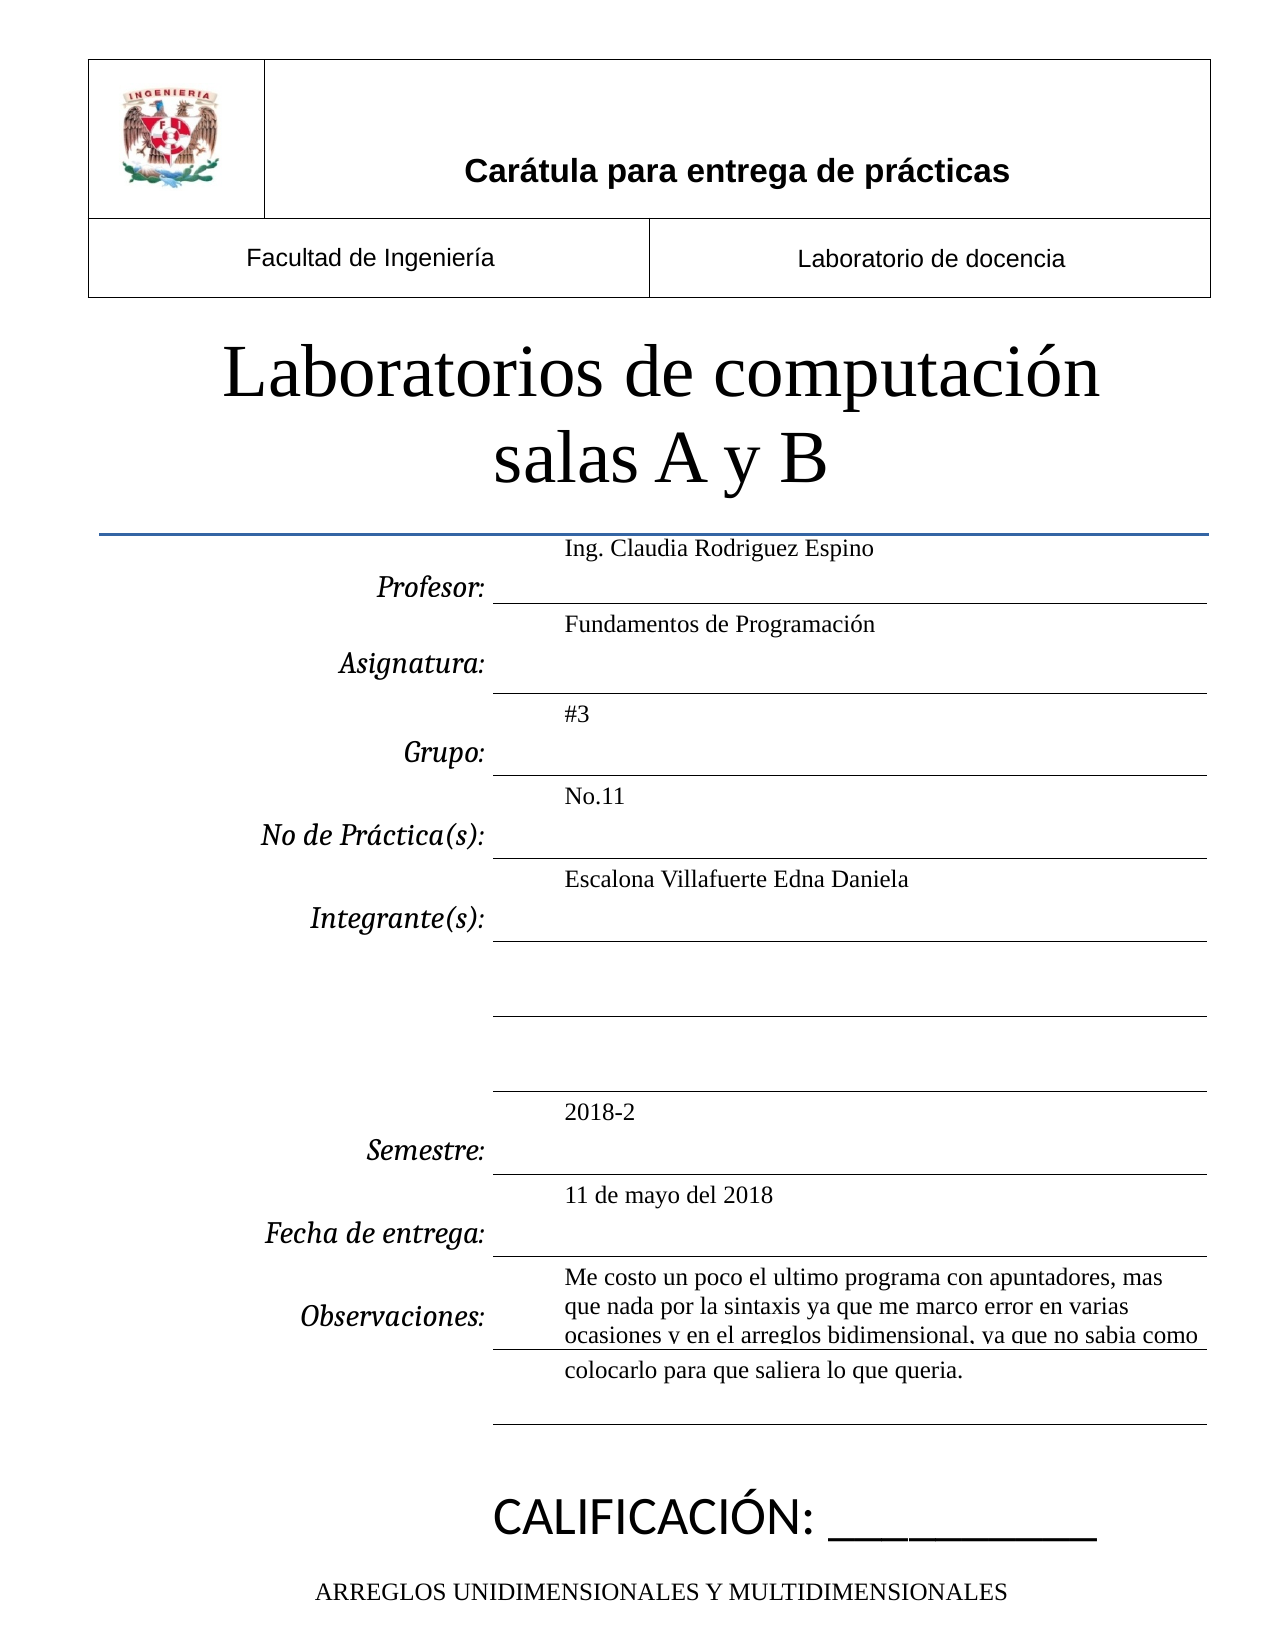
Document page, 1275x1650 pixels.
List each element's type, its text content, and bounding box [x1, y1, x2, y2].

table_cell Laboratorio de docencia [650, 219, 1210, 297]
table_cell Observaciones: [118, 1256, 493, 1349]
table_cell Semestre: [118, 1091, 493, 1174]
table_header Ing. Claudia Rodriguez Espino [493, 536, 1207, 603]
text salas A y B [118, 413, 1205, 499]
table_cell Me costo un poco el ultimo programa con apuntadores, mas que nada por la sintaxis ya que me marco error en varias ocasiones y en el arreglos bidimensional, ya que no sabia como [493, 1257, 1207, 1349]
table_cell Integrante(s): [118, 858, 493, 941]
table_header [493, 528, 1207, 533]
table_header Carátula para entrega de prácticas [265, 60, 1210, 217]
table_header [118, 528, 493, 533]
table_cell [493, 942, 1207, 1016]
table_cell 11 de mayo del 2018 [493, 1175, 1207, 1256]
table_cell [493, 1017, 1207, 1091]
table_header Profesor: [118, 536, 493, 603]
table_header [89, 60, 264, 217]
text Laboratorios de computación [118, 326, 1205, 413]
table_cell #3 [493, 694, 1207, 775]
text ARREGLOS UNIDIMENSIONALES Y MULTIDIMENSIONALES [118, 1577, 1205, 1606]
table_cell Grupo: [118, 693, 493, 775]
table_cell Fundamentos de Programación [493, 604, 1207, 692]
table_cell No.11 [493, 776, 1207, 858]
table_cell Asignatura: [118, 603, 493, 692]
table_cell [118, 941, 493, 1016]
table_cell Facultad de Ingeniería [89, 219, 649, 297]
table_cell No de Práctica(s): [118, 775, 493, 858]
table_cell [118, 1349, 493, 1424]
table_cell Escalona Villafuerte Edna Daniela [493, 859, 1207, 941]
table_cell [118, 1016, 493, 1091]
table_cell colocarlo para que saliera lo que queria. [493, 1350, 1207, 1424]
table_cell 2018-2 [493, 1092, 1207, 1174]
table_cell Fecha de entrega: [118, 1174, 493, 1256]
text CALIFICACIÓN: __________ [118, 1482, 1205, 1548]
